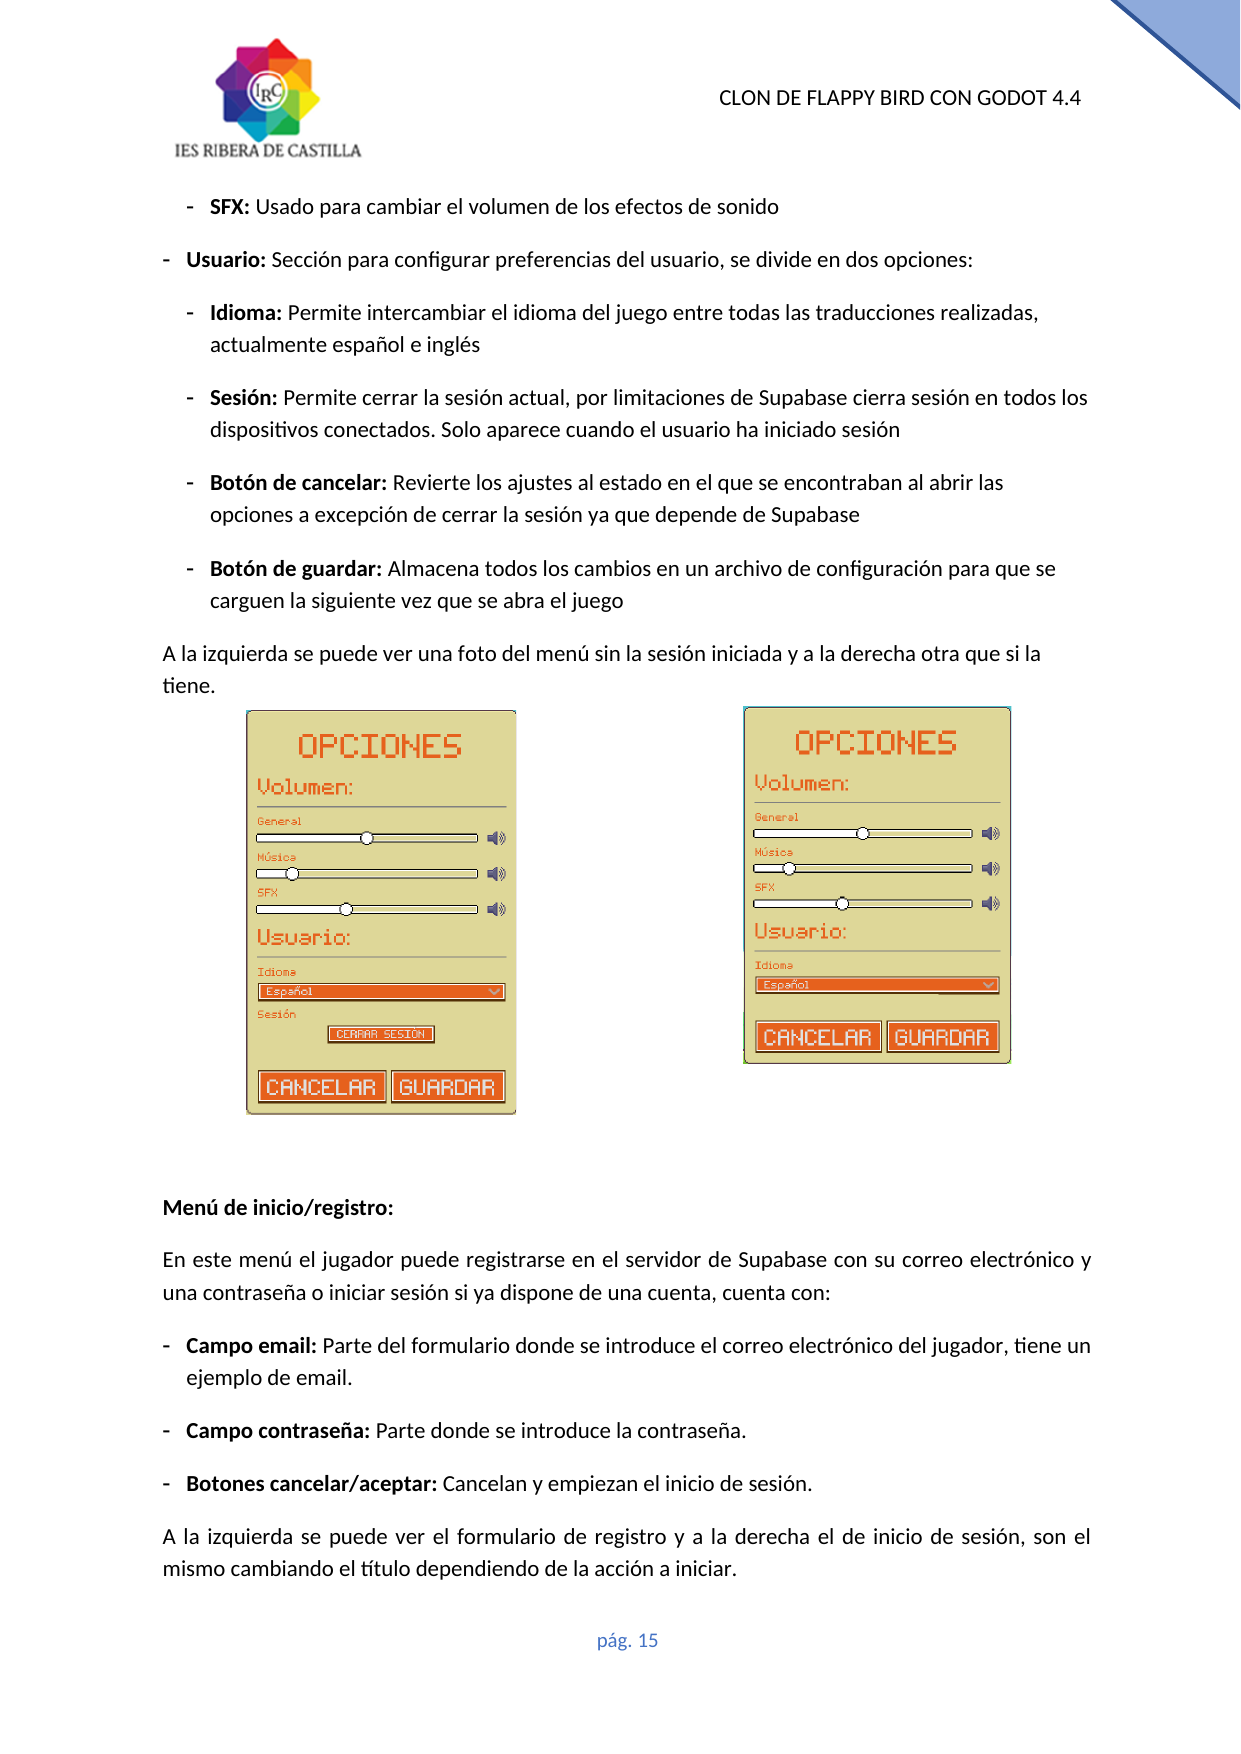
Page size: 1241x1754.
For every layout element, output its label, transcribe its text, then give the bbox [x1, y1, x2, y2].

text Menú de inicio/registro: [162, 1193, 1093, 1221]
list Botón de cancelar: Revierte los ajustes al estado en el que se encontraban al abrir las opciones a excepción de cerrar la sesión ya que depende de Supabase [186, 468, 1093, 529]
list Campo contraseña: Parte donde se introduce la contraseña. [162, 1416, 1093, 1444]
list Sesión: Permite cerrar la sesión actual, por limitaciones de Supabase cierra sesión en todos los dispositivos conectados. Solo aparece cuando el usuario ha iniciado sesión [186, 383, 1093, 443]
list Usuario: Sección para configurar preferencias del usuario, se divide en dos opciones: [162, 245, 1093, 273]
text A la izquierda se puede ver el formulario de registro y a la derecha el de inicio de sesión, son el mismo cambiando el título dependiendo de la acción a iniciar. [162, 1522, 1093, 1582]
text A la izquierda se puede ver una foto del menú sin la sesión iniciada y a la derecha otra que si la tiene. [162, 639, 1093, 699]
text En este menú el jugador puede registrarse en el servidor de Supabase con su correo electrónico y una contraseña o iniciar sesión si ya dispone de una cuenta, cuenta con: [162, 1246, 1093, 1306]
list Idioma: Permite intercambiar el idioma del juego entre todas las traducciones realizadas, actualmente español e inglés [186, 298, 1093, 358]
picture [246, 710, 517, 1115]
list SFX: Usado para cambiar el volumen de los efectos de sonido [186, 192, 1093, 220]
list Botón de guardar: Almacena todos los cambios en un archivo de configuración para que se carguen la siguiente vez que se abra el juego [186, 554, 1093, 614]
list Campo email: Parte del formulario donde se introduce el correo electrónico del jugador, tiene un ejemplo de email. [162, 1331, 1093, 1391]
picture [743, 706, 1012, 1064]
list Botones cancelar/aceptar: Cancelan y empiezan el inicio de sesión. [162, 1469, 1093, 1497]
picture [173, 29, 366, 164]
